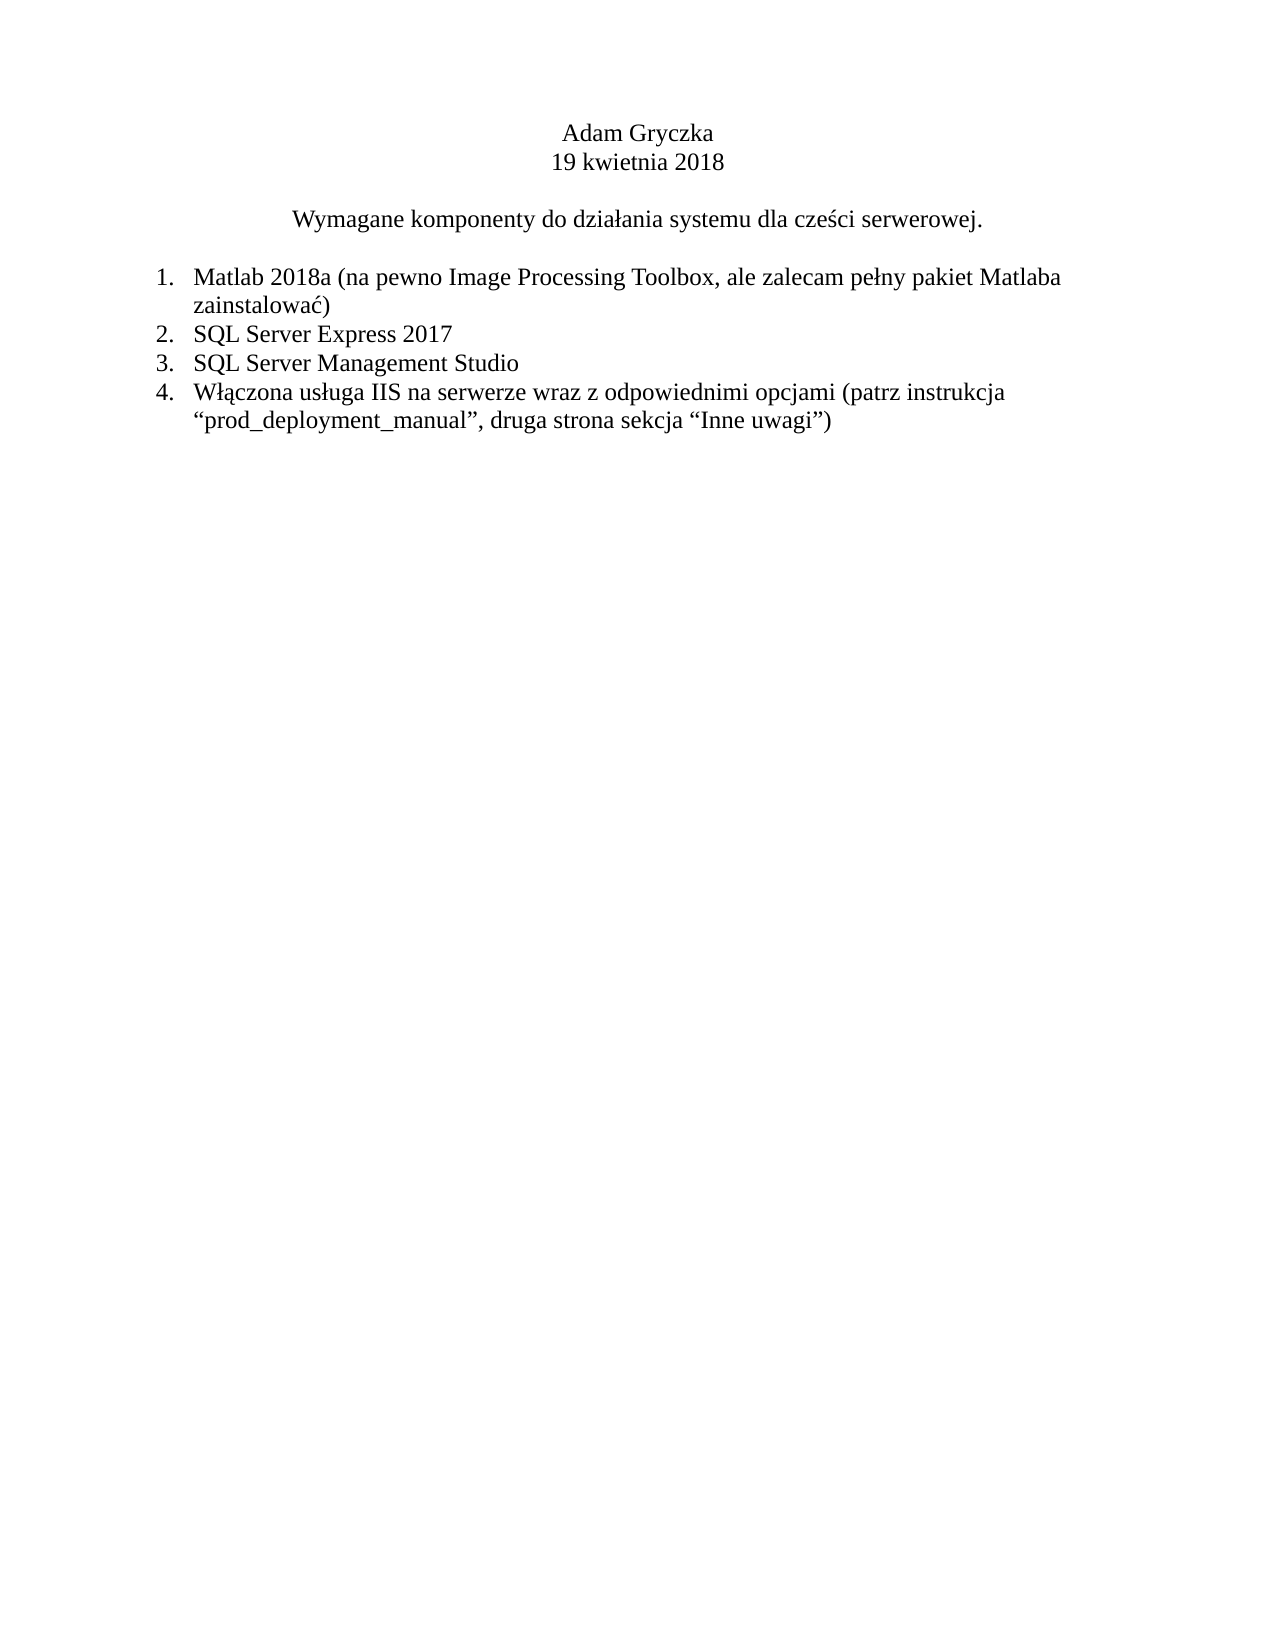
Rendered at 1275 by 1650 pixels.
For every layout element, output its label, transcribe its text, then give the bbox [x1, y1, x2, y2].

list Włączona usługa IIS na serwerze wraz z odpowiednimi opcjami (patrz instrukcja “prod_deployment_manual”, druga strona sekcja “Inne uwagi”) [156, 377, 1157, 434]
list Matlab 2018a (na pewno Image Processing Toolbox, ale zalecam pełny pakiet Matlaba zainstalować) [156, 262, 1157, 319]
text 19 kwietnia 2018 [118, 147, 1157, 176]
text Adam Gryczka [118, 118, 1157, 147]
list SQL Server Management Studio [156, 348, 1157, 377]
list SQL Server Express 2017 [156, 319, 1157, 348]
text Wymagane komponenty do działania systemu dla cześci serwerowej. [118, 204, 1157, 233]
